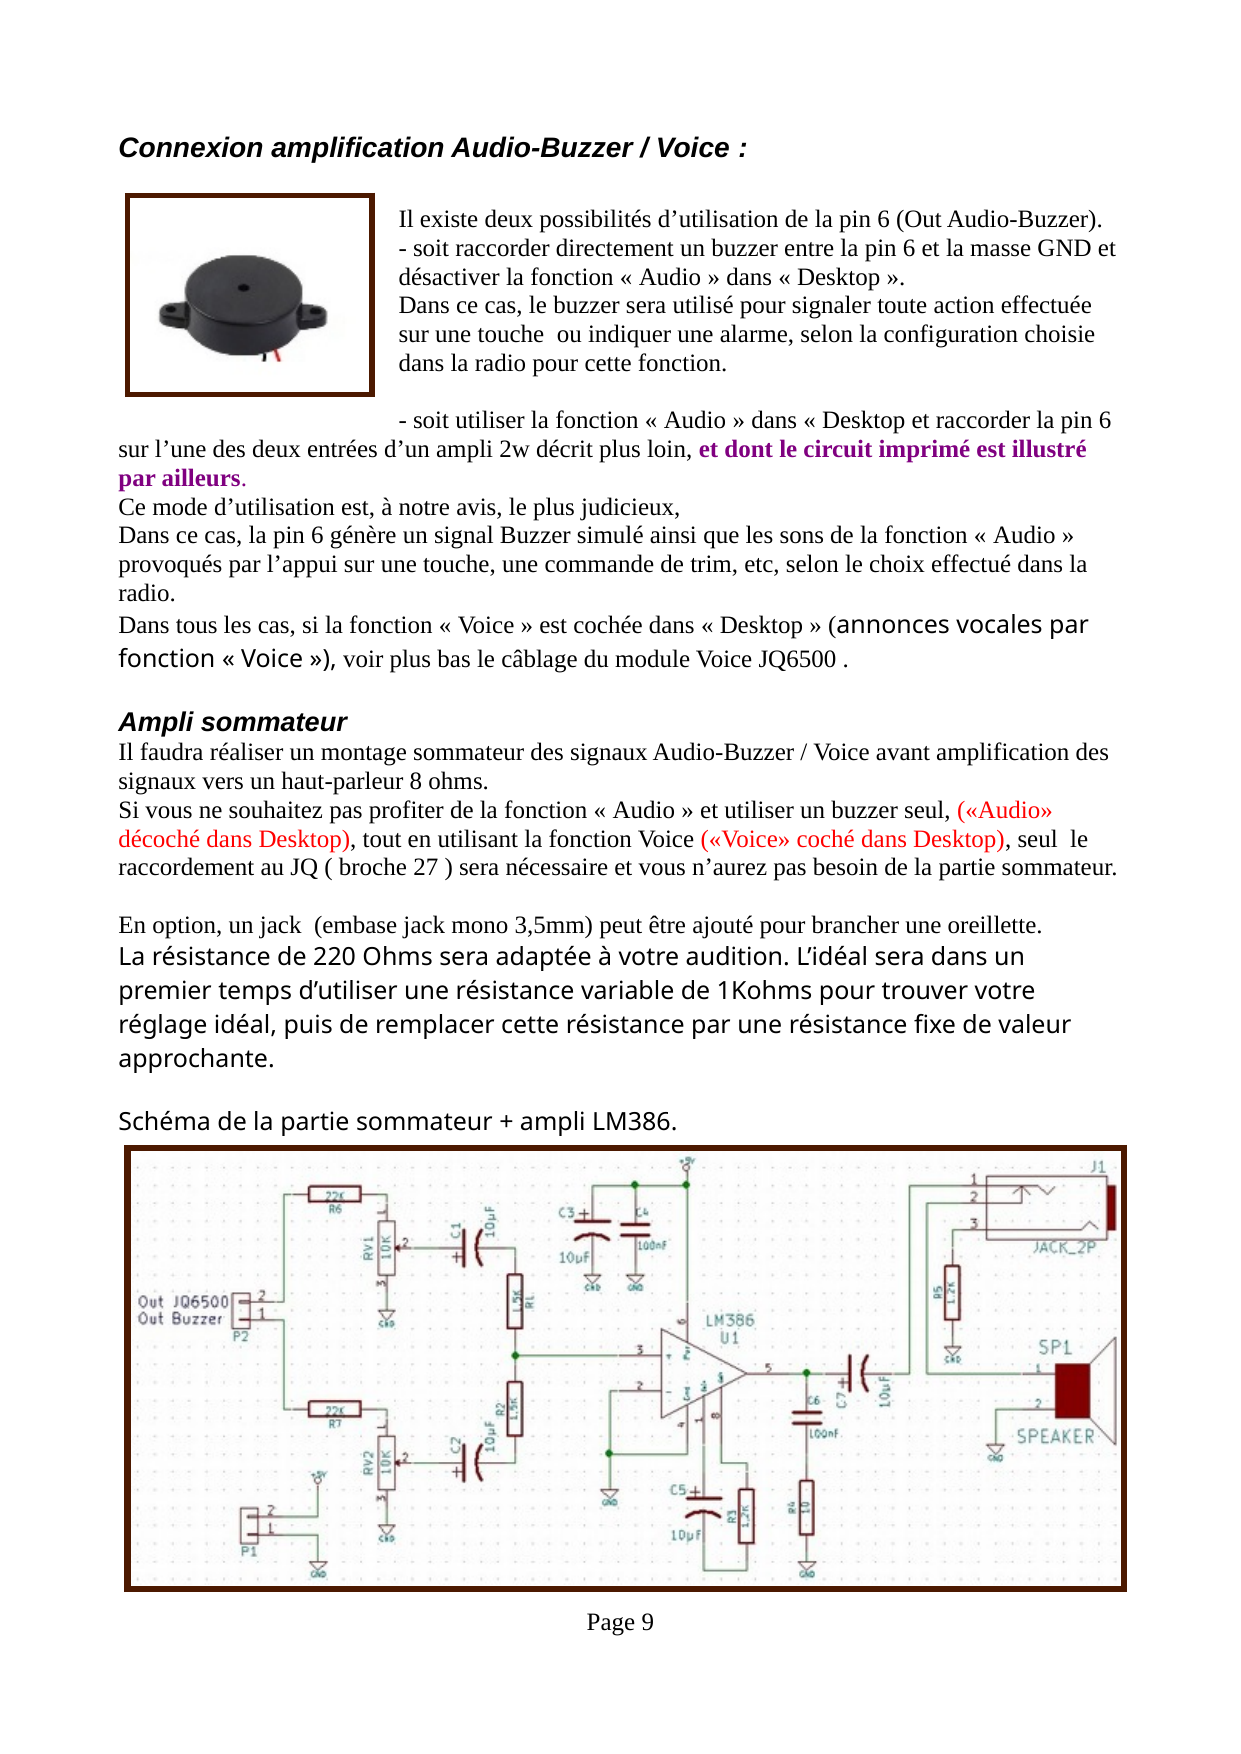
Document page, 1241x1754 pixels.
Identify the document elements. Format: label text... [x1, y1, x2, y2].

text - soit utiliser la fonction « Audio » dans « Desktop et raccorder la pin 6 sur l’une des deux entrées d’un ampli 2w décrit plus loin, et dont le circuit imprimé est illustré par ailleurs. [118, 406, 1122, 492]
text La résistance de 220 Ohms sera adaptée à votre audition. L’idéal sera dans un premier temps d’utiliser une résistance variable de 1Kohms pour trouver votre réglage idéal, puis de remplacer cette résistance par une résistance fixe de valeur approchante. [118, 939, 1122, 1075]
text - soit raccorder directement un buzzer entre la pin 6 et la masse GND et désactiver la fonction « Audio » dans « Desktop ». [375, 233, 1122, 291]
text Si vous ne souhaitez pas profiter de la fonction « Audio » et utiliser un buzzer seul, («Audio» décoché dans Desktop), tout en utilisant la fonction Voice («Voice» coché dans Desktop), seul le raccordement au JQ ( broche 27 ) sera nécessaire et vous n’aurez pas besoin de la partie sommateur. [118, 795, 1122, 881]
text Dans tous les cas, si la fonction « Voice » est cochée dans « Desktop » (annonces vocales par fonction « Voice »), voir plus bas le câblage du module Voice JQ6500 . [118, 607, 1122, 675]
text Schéma de la partie sommateur + ampli LM386. [118, 1104, 1122, 1138]
text Il existe deux possibilités d’utilisation de la pin 6 (Out Audio-Buzzer). [375, 204, 1122, 233]
subtitle Connexion amplification Audio-Buzzer / Voice : [118, 131, 1122, 163]
picture [132, 1152, 1119, 1585]
text Dans ce cas, le buzzer sera utilisé pour signaler toute action effectuée sur une touche ou indiquer une alarme, selon la configuration choisie dans la radio pour cette fonction. [375, 291, 1122, 377]
text Ce mode d’utilisation est, à notre avis, le plus judicieux, [118, 492, 1122, 521]
text Dans ce cas, la pin 6 génère un signal Buzzer simulé ainsi que les sons de la fonction « Audio » provoqués par l’appui sur une touche, une commande de trim, etc, selon le choix effectué dans la radio. [118, 521, 1122, 607]
text Il faudra réaliser un montage sommateur des signaux Audio-Buzzer / Voice avant amplification des signaux vers un haut-parleur 8 ohms. [118, 737, 1122, 795]
text Ampli sommateur [118, 706, 1122, 737]
picture [130, 198, 369, 392]
text En option, un jack (embase jack mono 3,5mm) peut être ajouté pour brancher une oreillette. [118, 910, 1122, 939]
